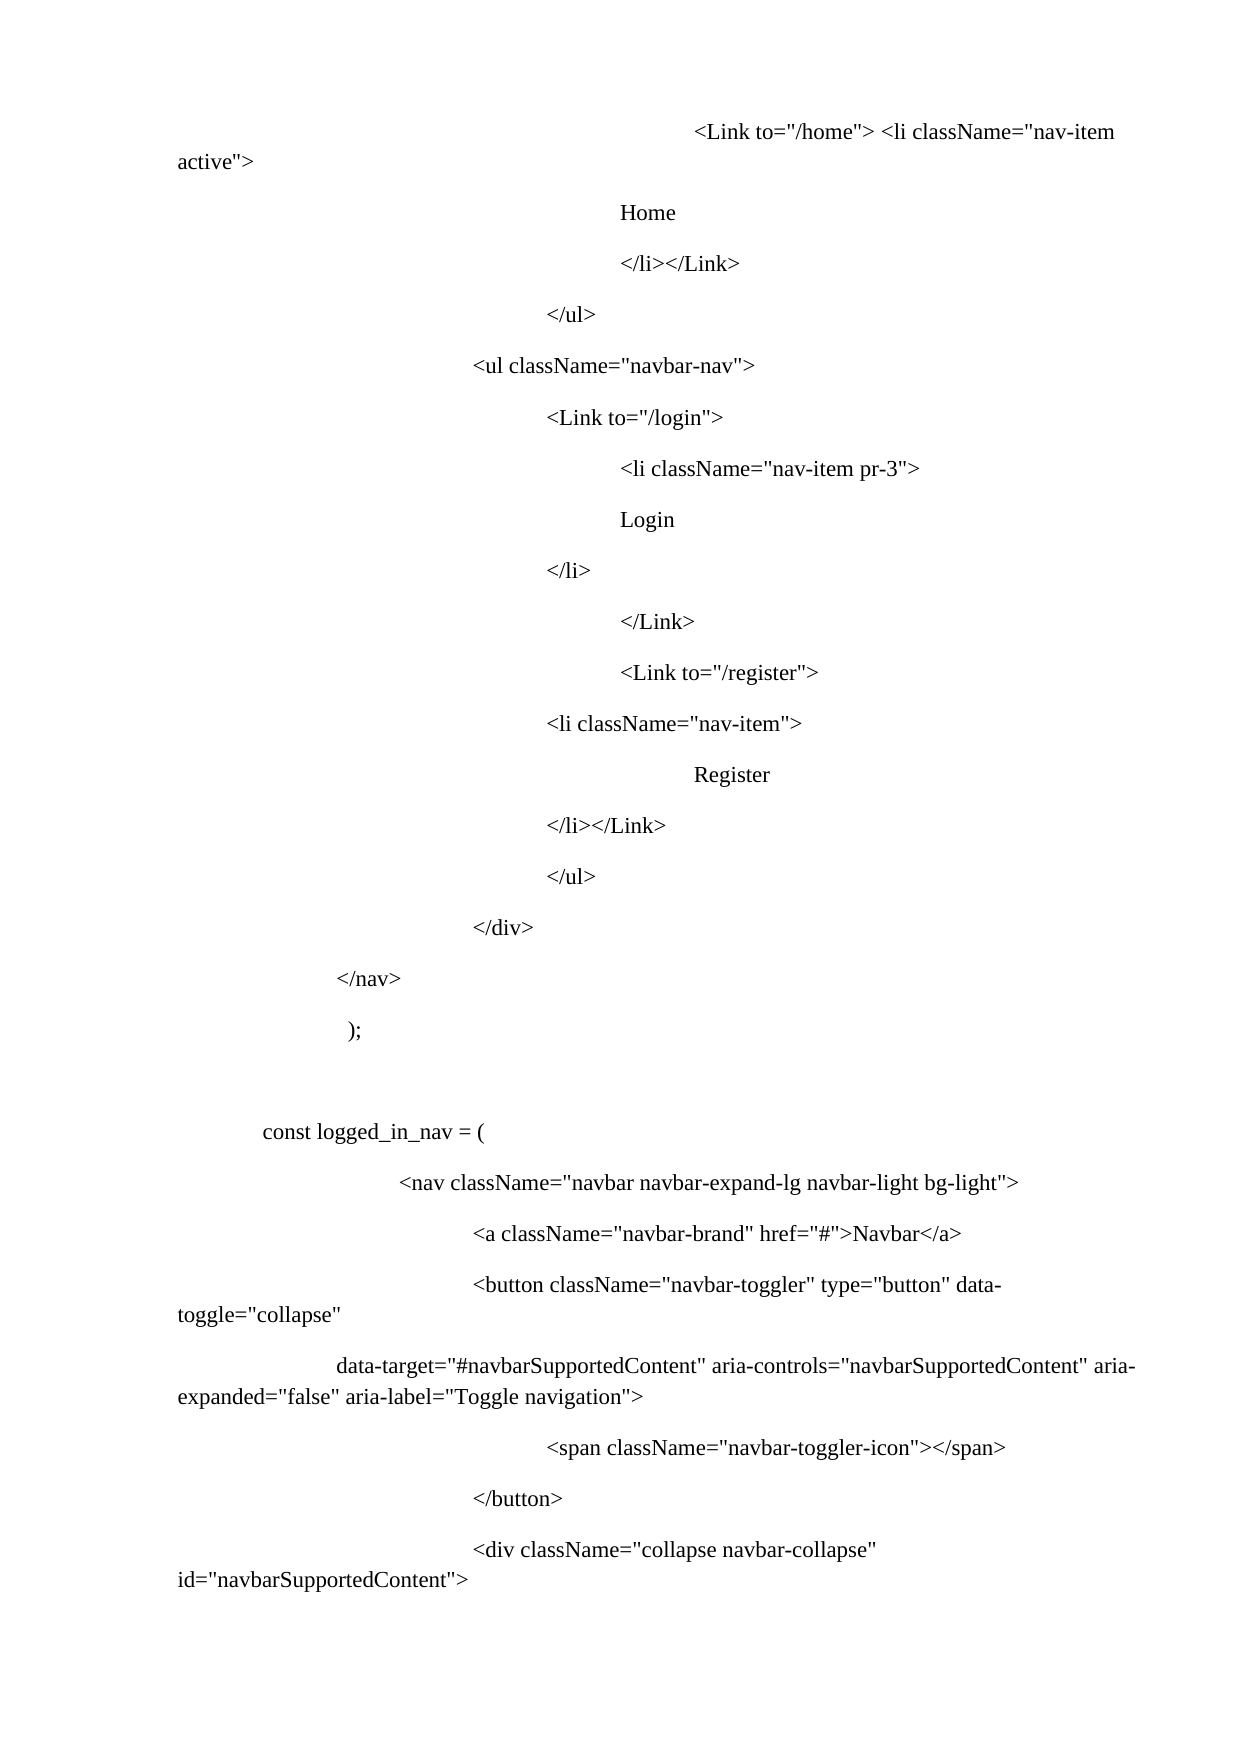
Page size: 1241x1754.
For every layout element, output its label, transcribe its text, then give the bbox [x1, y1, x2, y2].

text <div className="collapse navbar-collapse" id="navbarSupportedContent"> [177, 1536, 1152, 1592]
text <nav className="navbar navbar-expand-lg navbar-light bg-light"> [177, 1169, 1152, 1196]
text </ul> [177, 863, 1152, 889]
text Home [177, 199, 1152, 226]
text <li className="nav-item pr-3"> [177, 454, 1152, 481]
text <button className="navbar-toggler" type="button" data-toggle="collapse" [177, 1271, 1152, 1328]
text <ul className="navbar-nav"> [177, 352, 1152, 379]
text </div> [177, 914, 1152, 940]
text </li> [177, 557, 1152, 583]
text </ul> [177, 301, 1152, 328]
text <Link to="/home"> <li className="nav-item active"> [177, 118, 1152, 175]
text <a className="navbar-brand" href="#">Navbar</a> [177, 1220, 1152, 1247]
text <li className="nav-item"> [177, 710, 1152, 736]
text data-target="#navbarSupportedContent" aria-controls="navbarSupportedContent" aria-expanded="false" aria-label="Toggle navigation"> [177, 1352, 1152, 1409]
text Login [177, 506, 1152, 532]
text <Link to="/login"> [177, 403, 1152, 430]
text <Link to="/register"> [177, 659, 1152, 685]
text </li></Link> [177, 812, 1152, 838]
text </nav> [177, 965, 1152, 991]
text <span className="navbar-toggler-icon"></span> [177, 1434, 1152, 1460]
text const logged_in_nav = ( [177, 1118, 1152, 1144]
text ); [177, 1016, 1152, 1042]
text Register [177, 761, 1152, 787]
text </li></Link> [177, 250, 1152, 277]
text </button> [177, 1485, 1152, 1511]
text </Link> [177, 608, 1152, 634]
